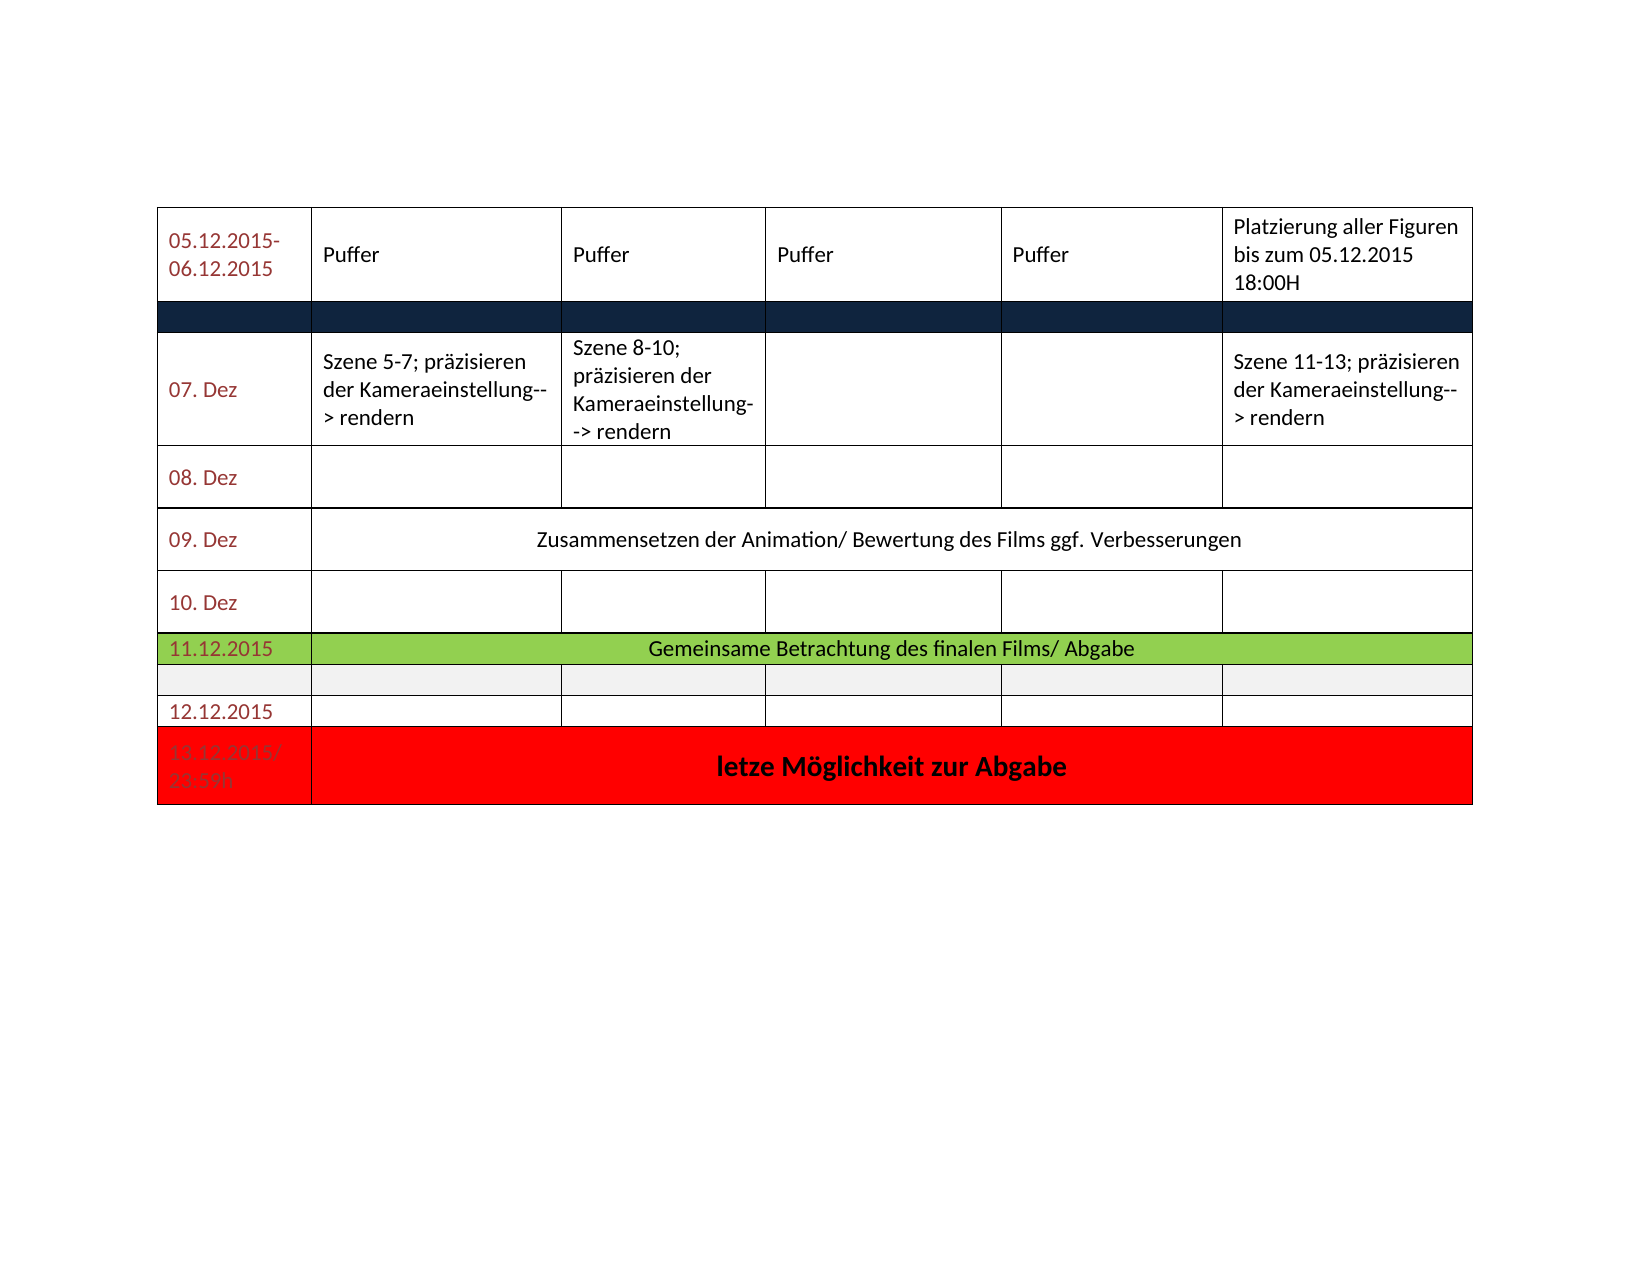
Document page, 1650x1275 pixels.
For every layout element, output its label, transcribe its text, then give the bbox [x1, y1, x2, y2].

table_cell Szene 11-13; präzisieren der Kameraeinstellung--> rendern [1223, 333, 1472, 445]
table_cell [766, 333, 1001, 445]
table_cell [766, 446, 1001, 507]
table_cell 09. Dez [158, 509, 311, 570]
table_cell [312, 665, 561, 695]
table_cell [1002, 446, 1222, 507]
table_cell [1223, 302, 1472, 332]
table_cell Platzierung aller Figuren bis zum 05.12.2015 18:00H [1223, 208, 1472, 301]
table_cell Szene 5-7; präzisieren der Kameraeinstellung--> rendern [312, 333, 561, 445]
table_cell [562, 665, 765, 695]
table_cell 11.12.2015 [158, 634, 311, 664]
table_cell [562, 446, 765, 507]
table_cell letze Möglichkeit zur Abgabe [312, 727, 1472, 804]
table_cell Puffer [312, 208, 561, 301]
table_cell 12.12.2015 [158, 696, 311, 726]
table_cell [312, 446, 561, 507]
table_cell [766, 665, 1001, 695]
table_cell [158, 302, 311, 332]
table_cell 13.12.2015/ 23:59h [158, 727, 311, 804]
table_cell [1223, 696, 1472, 726]
table_cell [158, 665, 311, 695]
table_cell 07. Dez [158, 333, 311, 445]
table_cell 08. Dez [158, 446, 311, 507]
table_cell 05.12.2015-06.12.2015 [158, 208, 311, 301]
table_cell Gemeinsame Betrachtung des finalen Films/ Abgabe [312, 634, 1472, 664]
table_cell [1223, 446, 1472, 507]
table_cell [766, 571, 1001, 632]
table_cell Puffer [766, 208, 1001, 301]
table_cell [562, 696, 765, 726]
table_cell Zusammensetzen der Animation/ Bewertung des Films ggf. Verbesserungen [312, 509, 1472, 570]
table_cell [562, 302, 765, 332]
table_cell [1002, 333, 1222, 445]
table_cell Puffer [1002, 208, 1222, 301]
table_cell Puffer [562, 208, 765, 301]
table_cell [312, 696, 561, 726]
table_cell [766, 302, 1001, 332]
table_cell [1002, 302, 1222, 332]
table_cell [766, 696, 1001, 726]
table_cell Szene 8-10; präzisieren der Kameraeinstellung--> rendern [562, 333, 765, 445]
table_cell [1002, 665, 1222, 695]
table_cell [1002, 571, 1222, 632]
table_cell [1002, 696, 1222, 726]
table_cell [1223, 571, 1472, 632]
table_cell [1223, 665, 1472, 695]
table_cell [562, 571, 765, 632]
table_cell [312, 571, 561, 632]
table_cell [312, 302, 561, 332]
table_cell 10. Dez [158, 571, 311, 632]
